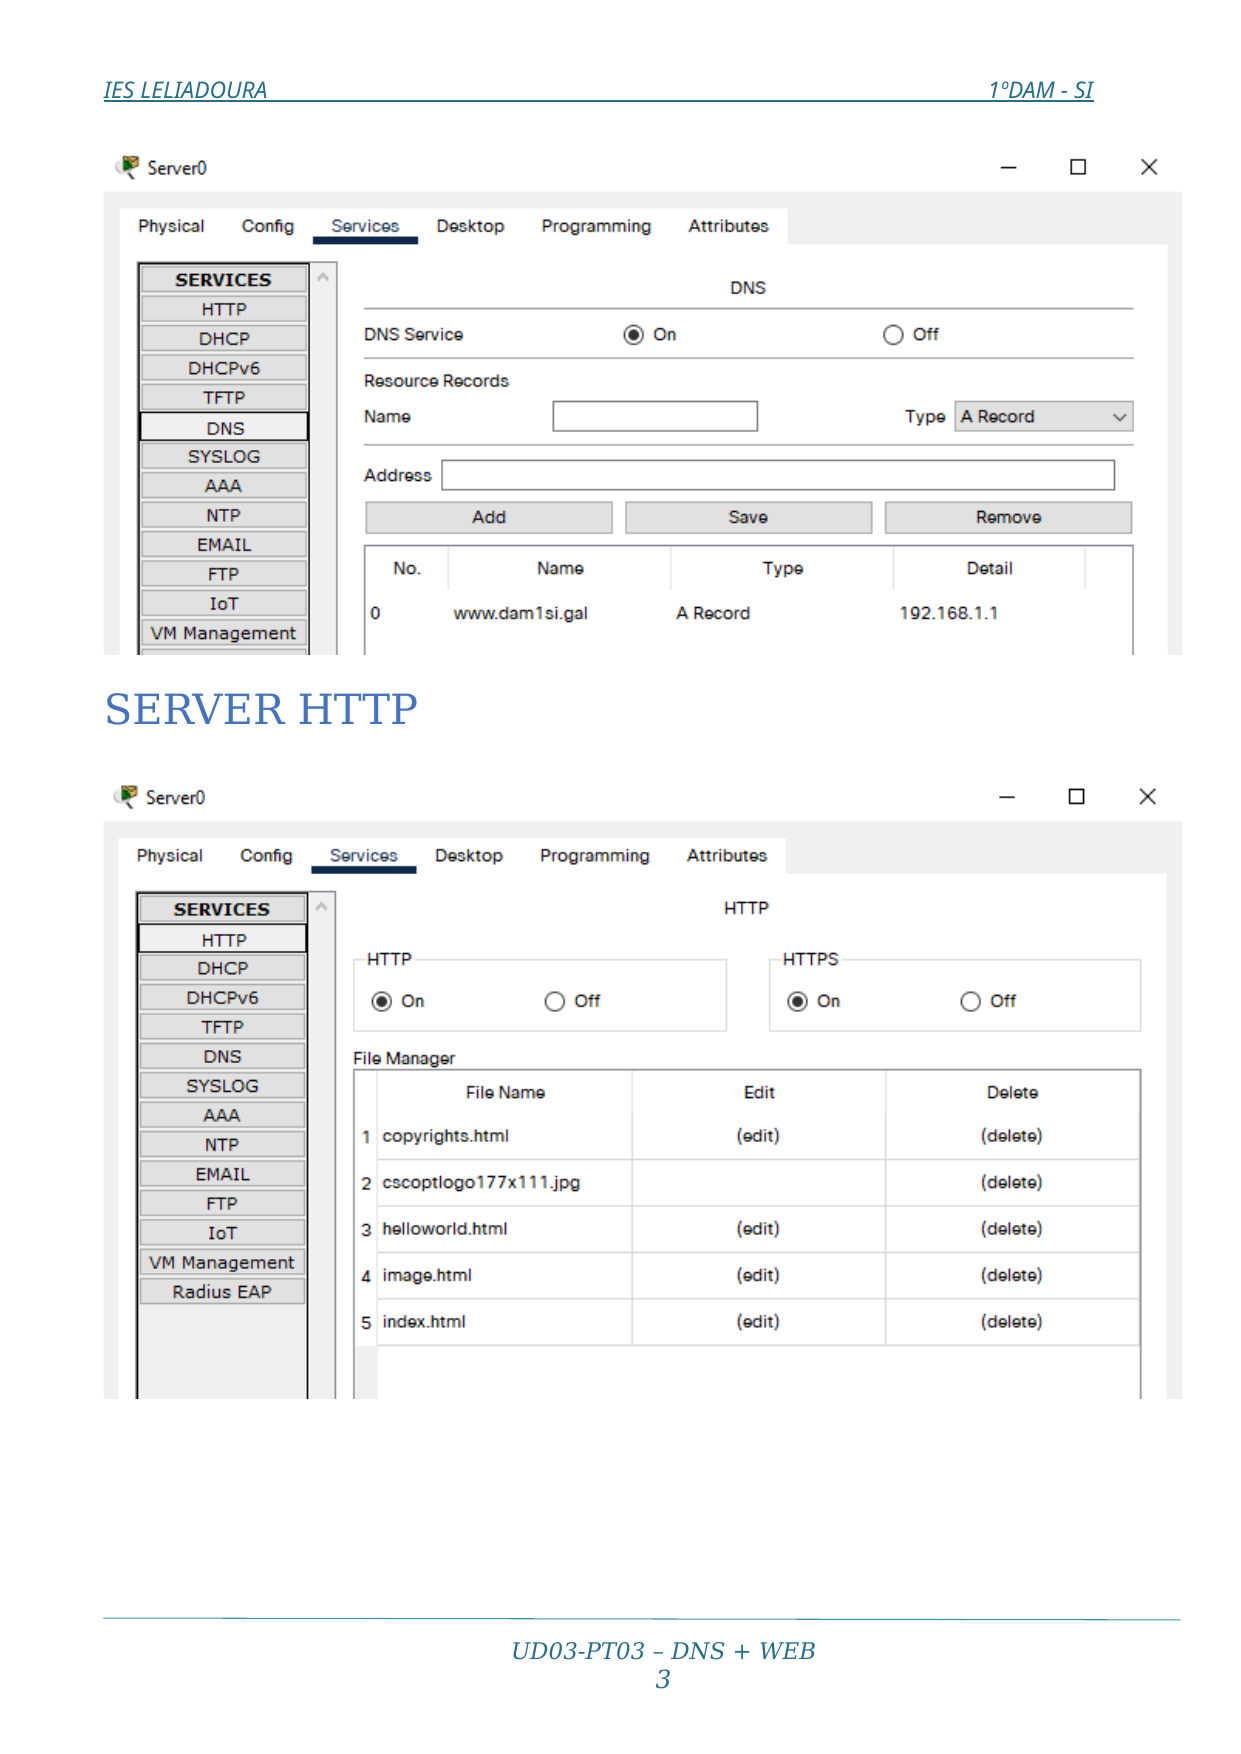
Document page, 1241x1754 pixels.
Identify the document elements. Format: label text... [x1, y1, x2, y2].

text SERVER HTTP [103, 686, 1181, 734]
